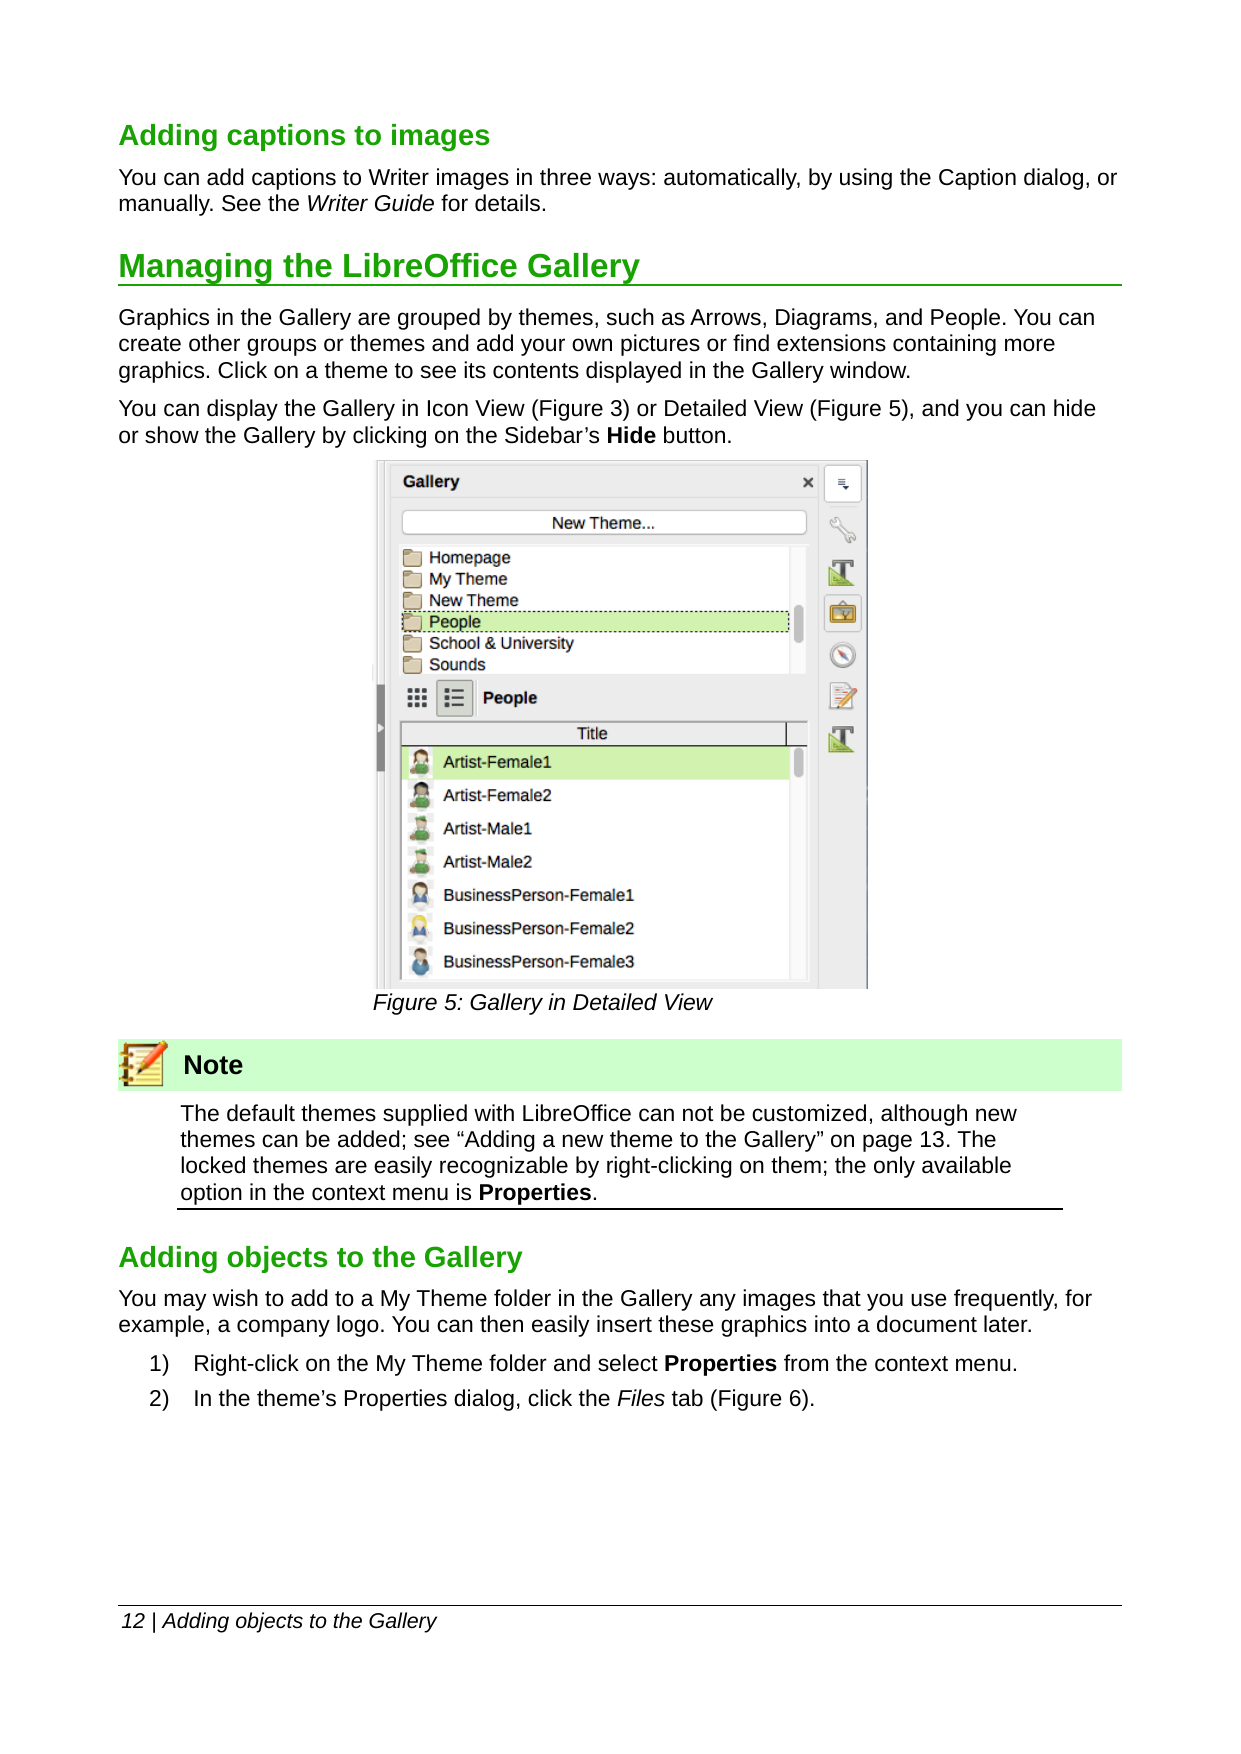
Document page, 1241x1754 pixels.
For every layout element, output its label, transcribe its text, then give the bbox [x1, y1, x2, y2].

text You may wish to add to a My Theme folder in the Gallery any images that you use frequently, for example, a company logo. You can then easily insert these graphics into a document later. [118, 1285, 1122, 1338]
subtitle Managing the LibreOffice Gallery [118, 246, 1122, 284]
subtitle Note [118, 1039, 1122, 1091]
list Right-click on the My Theme folder and select Properties from the context menu. [169, 1350, 1122, 1377]
text The default themes supplied with LibreOffice can not be customized, although new themes can be added; see “Adding a new theme to the Gallery” on page 13. The locked themes are easily recognizable by right-clicking on them; the only available option in the context menu is Properties. [177, 1097, 1063, 1208]
text Graphics in the Gallery are grouped by themes, such as Arrows, Diagrams, and People. You can create other groups or themes and add your own pictures or find extensions containing more graphics. Click on a theme to see its contents displayed in the Gallery window. [118, 304, 1122, 383]
list In the theme’s Properties dialog, click the Files tab (Figure 6). [169, 1385, 1122, 1412]
text You can add captions to Writer images in three ways: automatically, by using the Caption dialog, or manually. See the Writer Guide for details. [118, 163, 1122, 216]
text You can display the Gallery in Icon View (Figure 3) or Detailed View (Figure 5), and you can hide or show the Gallery by clicking on the Sidebar’s Hide button. [118, 395, 1122, 448]
subtitle Adding captions to images [118, 118, 1122, 152]
subtitle Adding objects to the Gallery [118, 1240, 1122, 1273]
picture [119, 1039, 170, 1090]
text Figure 5: Gallery in Detailed View [373, 989, 868, 1015]
picture [372, 460, 868, 989]
